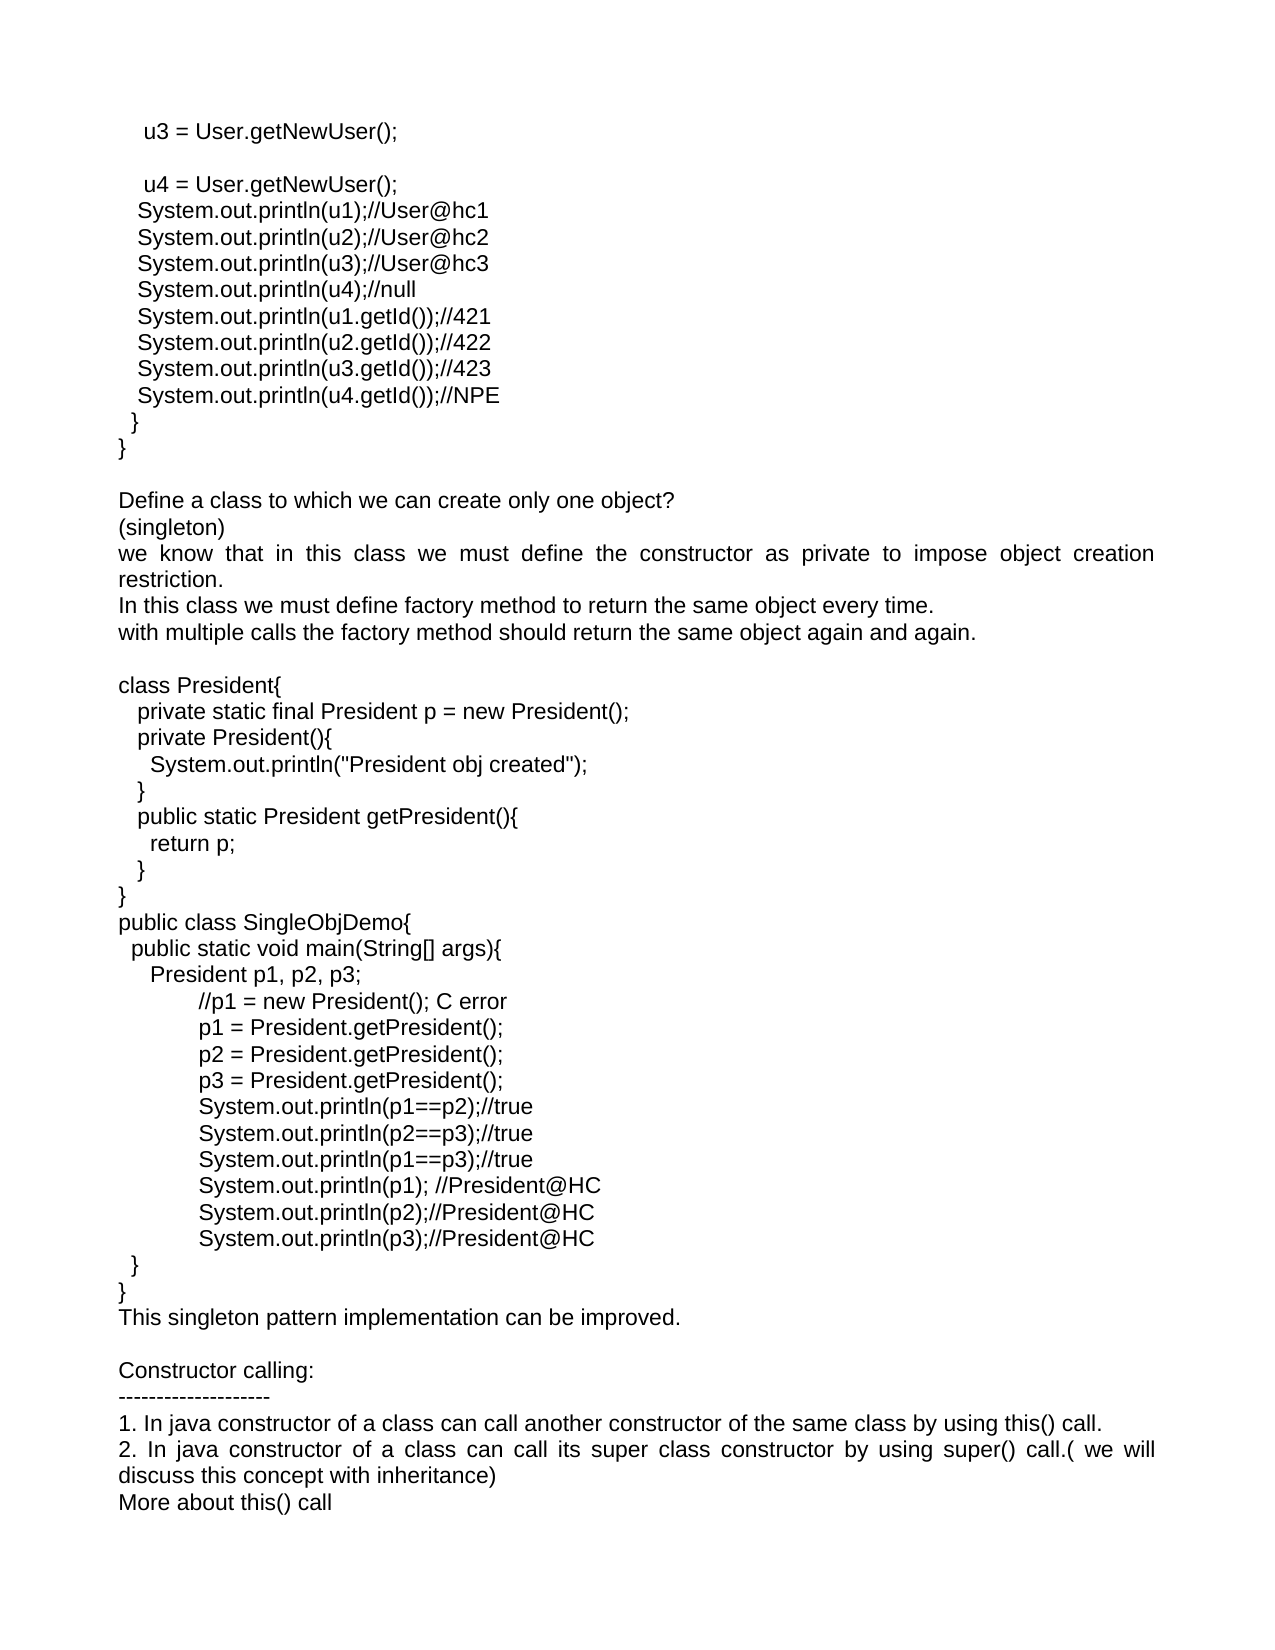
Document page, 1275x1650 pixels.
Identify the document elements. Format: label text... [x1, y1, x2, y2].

text In this class we must define factory method to return the same object every time. [118, 592, 1157, 619]
text System.out.println(u3.getId());//423 [118, 355, 1157, 382]
text } [118, 1278, 1157, 1304]
text System.out.println(u4);//null [118, 276, 1157, 303]
text System.out.println(p2);//President@HC [118, 1199, 1157, 1225]
text p3 = President.getPresident(); [118, 1067, 1157, 1093]
text class President{ [118, 672, 1157, 698]
text private static final President p = new President(); [118, 698, 1157, 724]
text } [118, 434, 1157, 461]
text President p1, p2, p3; [118, 961, 1157, 988]
text More about this() call [118, 1488, 1157, 1515]
text System.out.println(u2.getId());//422 [118, 329, 1157, 355]
text System.out.println(p1==p2);//true [118, 1093, 1157, 1119]
text System.out.println(p2==p3);//true [118, 1119, 1157, 1146]
text (singleton) [118, 513, 1157, 540]
text private President(){ [118, 724, 1157, 751]
text This singleton pattern implementation can be improved. [118, 1304, 1157, 1330]
text } [118, 777, 1157, 803]
text } [118, 408, 1157, 434]
text System.out.println(u4.getId());//NPE [118, 382, 1157, 408]
text System.out.println(u1);//User@hc1 [118, 197, 1157, 223]
text public static void main(String[] args){ [118, 935, 1157, 961]
text u3 = User.getNewUser(); [118, 118, 1157, 144]
text } [118, 856, 1157, 882]
text we know that in this class we must define the constructor as private to impose object creation restriction. [118, 540, 1157, 592]
text Constructor calling: [118, 1357, 1157, 1383]
text Define a class to which we can create only one object? [118, 487, 1157, 513]
text System.out.println(p1); //President@HC [118, 1172, 1157, 1199]
text -------------------- [118, 1383, 1157, 1409]
text return p; [118, 830, 1157, 856]
text public class SingleObjDemo{ [118, 909, 1157, 935]
text System.out.println(u3);//User@hc3 [118, 250, 1157, 276]
text } [118, 1251, 1157, 1278]
text u4 = User.getNewUser(); [118, 171, 1157, 197]
text 2. In java constructor of a class can call its super class constructor by using super() call.( we will discuss this concept with inheritance) [118, 1436, 1157, 1488]
text System.out.println(p1==p3);//true [118, 1146, 1157, 1172]
text System.out.println(p3);//President@HC [118, 1225, 1157, 1251]
text System.out.println("President obj created"); [118, 751, 1157, 777]
text p2 = President.getPresident(); [118, 1041, 1157, 1067]
text System.out.println(u2);//User@hc2 [118, 223, 1157, 250]
text p1 = President.getPresident(); [118, 1014, 1157, 1041]
text public static President getPresident(){ [118, 803, 1157, 830]
text with multiple calls the factory method should return the same object again and again. [118, 619, 1157, 645]
text 1. In java constructor of a class can call another constructor of the same class by using this() call. [118, 1409, 1157, 1436]
text //p1 = new President(); C error [118, 988, 1157, 1014]
text System.out.println(u1.getId());//421 [118, 303, 1157, 329]
text } [118, 882, 1157, 909]
